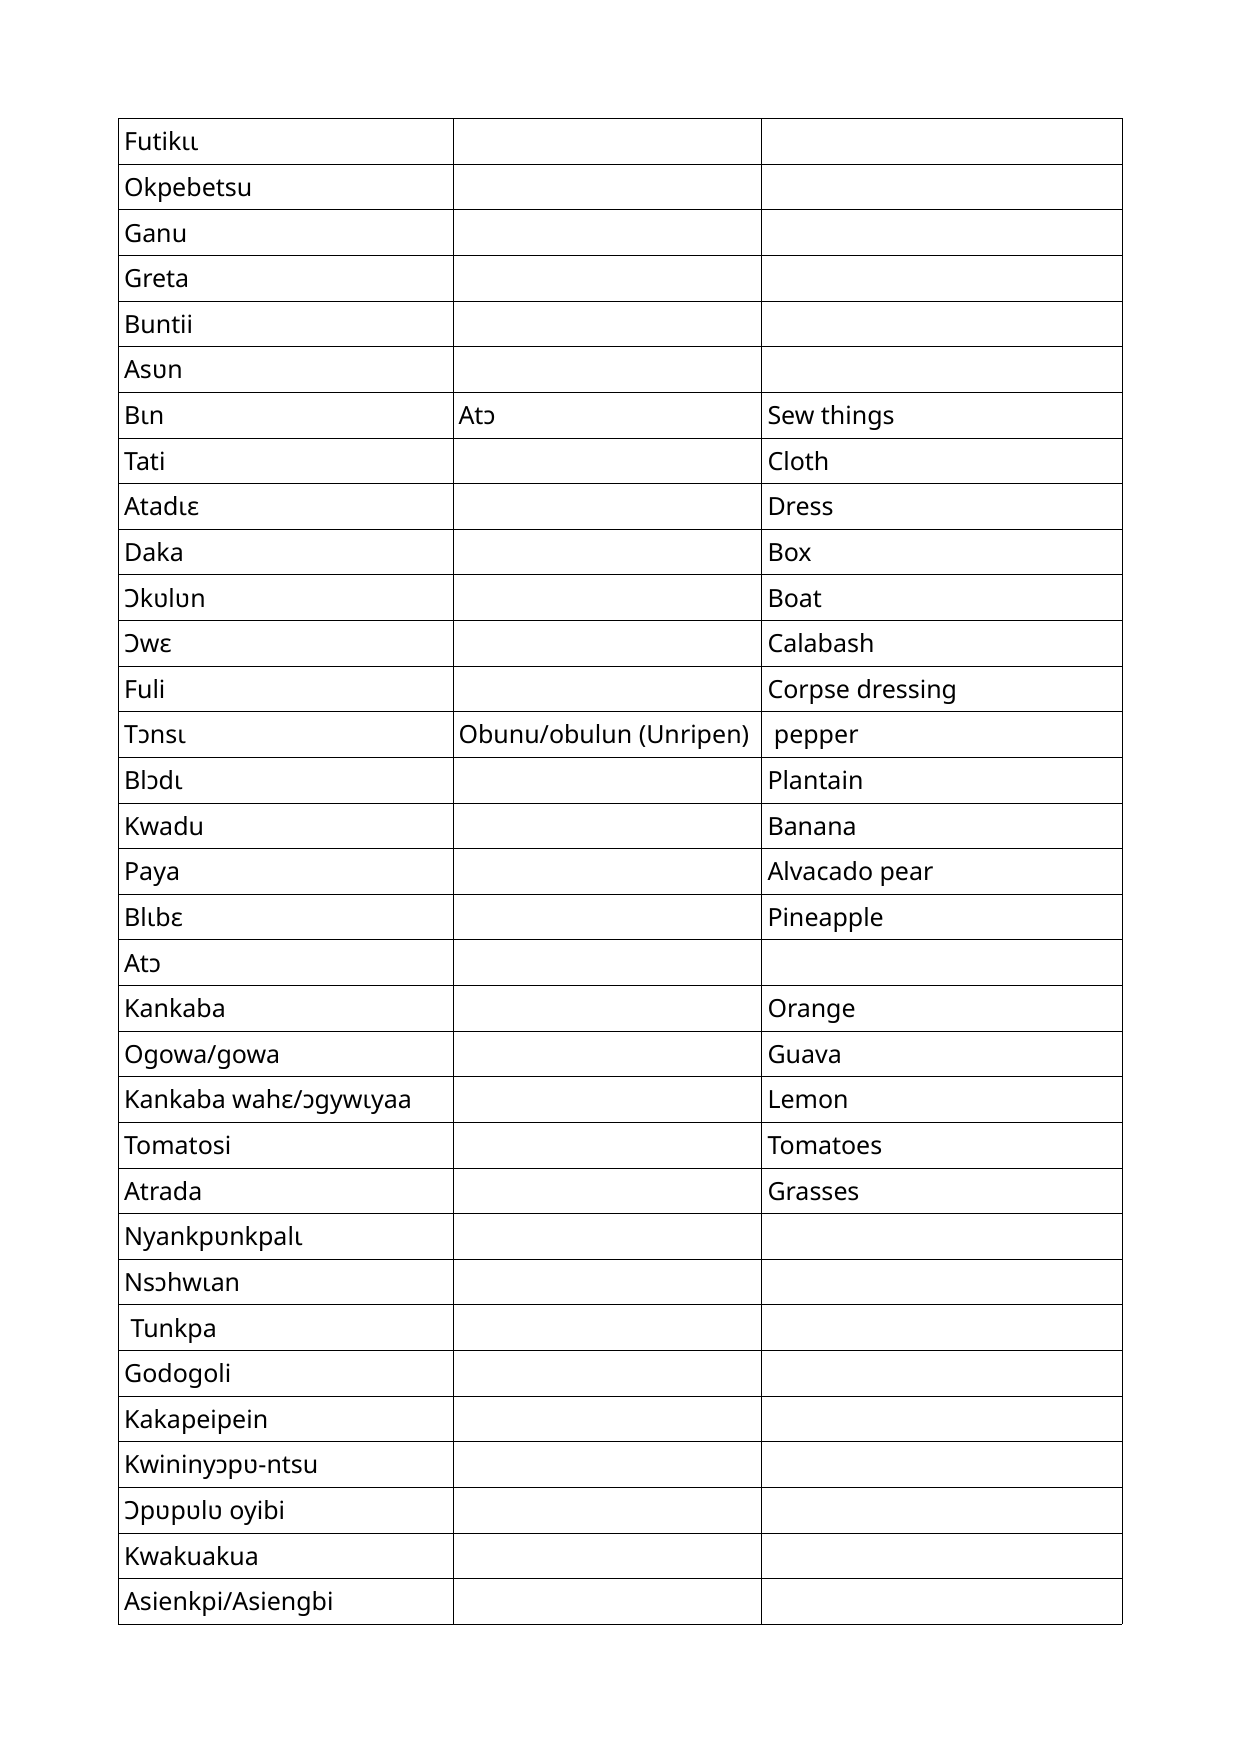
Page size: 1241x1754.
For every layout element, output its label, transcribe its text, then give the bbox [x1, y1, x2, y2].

table_cell [454, 165, 761, 209]
table_cell [762, 1488, 1122, 1532]
table_cell Dress [762, 484, 1122, 529]
table_cell [454, 530, 761, 574]
table_cell Calabash [762, 621, 1122, 666]
table_cell [454, 667, 761, 711]
table_cell [454, 1351, 761, 1396]
table_cell [454, 484, 761, 529]
table_cell [762, 347, 1122, 392]
table_cell Atɔ [454, 393, 761, 437]
table_cell Okpebetsu [119, 165, 453, 209]
table_cell [454, 1534, 761, 1578]
table_cell Lemon [762, 1077, 1122, 1122]
table_cell [454, 621, 761, 666]
table_cell [762, 1351, 1122, 1396]
table_cell [454, 1032, 761, 1076]
table_cell Blɔdɩ [119, 758, 453, 802]
table_cell Cloth [762, 439, 1122, 483]
table_cell Atɔ [119, 940, 453, 985]
table_cell Sew things [762, 393, 1122, 437]
table_cell Box [762, 530, 1122, 574]
table_cell [762, 1579, 1122, 1624]
table_cell Nsɔhwɩan [119, 1260, 453, 1304]
table_cell [762, 1397, 1122, 1441]
table_cell Kwininyɔpʋ-ntsu [119, 1442, 453, 1487]
table_cell Banana [762, 804, 1122, 848]
table_cell [454, 1077, 761, 1122]
table_cell [454, 256, 761, 301]
table_cell [454, 1260, 761, 1304]
table_cell [762, 1214, 1122, 1259]
table_cell Futikɩɩ [119, 119, 453, 164]
table_cell Kwakuakua [119, 1534, 453, 1578]
table_cell Ɔwɛ [119, 621, 453, 666]
table_cell Grasses [762, 1169, 1122, 1213]
table_cell [454, 940, 761, 985]
table_cell Atadɩɛ [119, 484, 453, 529]
table_cell [454, 575, 761, 620]
table_cell Kankaba wahɛ/ɔgywɩyaa [119, 1077, 453, 1122]
table_cell Tɔnsɩ [119, 712, 453, 757]
table_cell Greta [119, 256, 453, 301]
table_cell [762, 210, 1122, 255]
table_cell Bɩn [119, 393, 453, 437]
table_cell [454, 758, 761, 802]
table_cell [454, 439, 761, 483]
table_cell Nyankpʋnkpalɩ [119, 1214, 453, 1259]
table_cell Ogowa/gowa [119, 1032, 453, 1076]
table_cell [762, 1305, 1122, 1350]
table_cell Kakapeipein [119, 1397, 453, 1441]
table_cell [454, 1397, 761, 1441]
table_cell Tomatoes [762, 1123, 1122, 1167]
table_cell [454, 1305, 761, 1350]
table_cell Guava [762, 1032, 1122, 1076]
table_cell [762, 165, 1122, 209]
table_cell [454, 849, 761, 894]
table_cell Godogoli [119, 1351, 453, 1396]
table_cell [762, 302, 1122, 346]
table_cell Ɔkʋlʋn [119, 575, 453, 620]
table_cell Obunu/obulun (Unripen) [454, 712, 761, 757]
table_cell Pineapple [762, 895, 1122, 939]
table_cell pepper [762, 712, 1122, 757]
table_cell [762, 1442, 1122, 1487]
table_cell [454, 302, 761, 346]
table_cell Daka [119, 530, 453, 574]
table_cell Alvacado pear [762, 849, 1122, 894]
table_cell Ganu [119, 210, 453, 255]
table_cell [762, 1534, 1122, 1578]
table_cell Kwadu [119, 804, 453, 848]
table_cell [454, 1169, 761, 1213]
table_cell [454, 1579, 761, 1624]
table_cell [454, 986, 761, 1031]
table_cell Plantain [762, 758, 1122, 802]
table_cell Asʋn [119, 347, 453, 392]
table_cell Atrada [119, 1169, 453, 1213]
table_cell [454, 210, 761, 255]
table_cell Tomatosi [119, 1123, 453, 1167]
table_cell [762, 119, 1122, 164]
table_cell Orange [762, 986, 1122, 1031]
table_cell Blɩbɛ [119, 895, 453, 939]
table_cell [454, 895, 761, 939]
table_cell [454, 1488, 761, 1532]
table_cell [454, 119, 761, 164]
table_cell Fuli [119, 667, 453, 711]
table_cell Tunkpa [119, 1305, 453, 1350]
table_cell Corpse dressing [762, 667, 1122, 711]
table_cell Kankaba [119, 986, 453, 1031]
table_cell Paya [119, 849, 453, 894]
table_cell [762, 1260, 1122, 1304]
table_cell Buntii [119, 302, 453, 346]
table_cell [454, 1214, 761, 1259]
table_cell [454, 1442, 761, 1487]
table_cell Ɔpʋpʋlʋ oyibi [119, 1488, 453, 1532]
table_cell [762, 256, 1122, 301]
table_cell Asienkpi/Asiengbi [119, 1579, 453, 1624]
table_cell [454, 1123, 761, 1167]
table_cell [762, 940, 1122, 985]
table_cell Boat [762, 575, 1122, 620]
table_cell [454, 804, 761, 848]
table_cell Tati [119, 439, 453, 483]
table_cell [454, 347, 761, 392]
